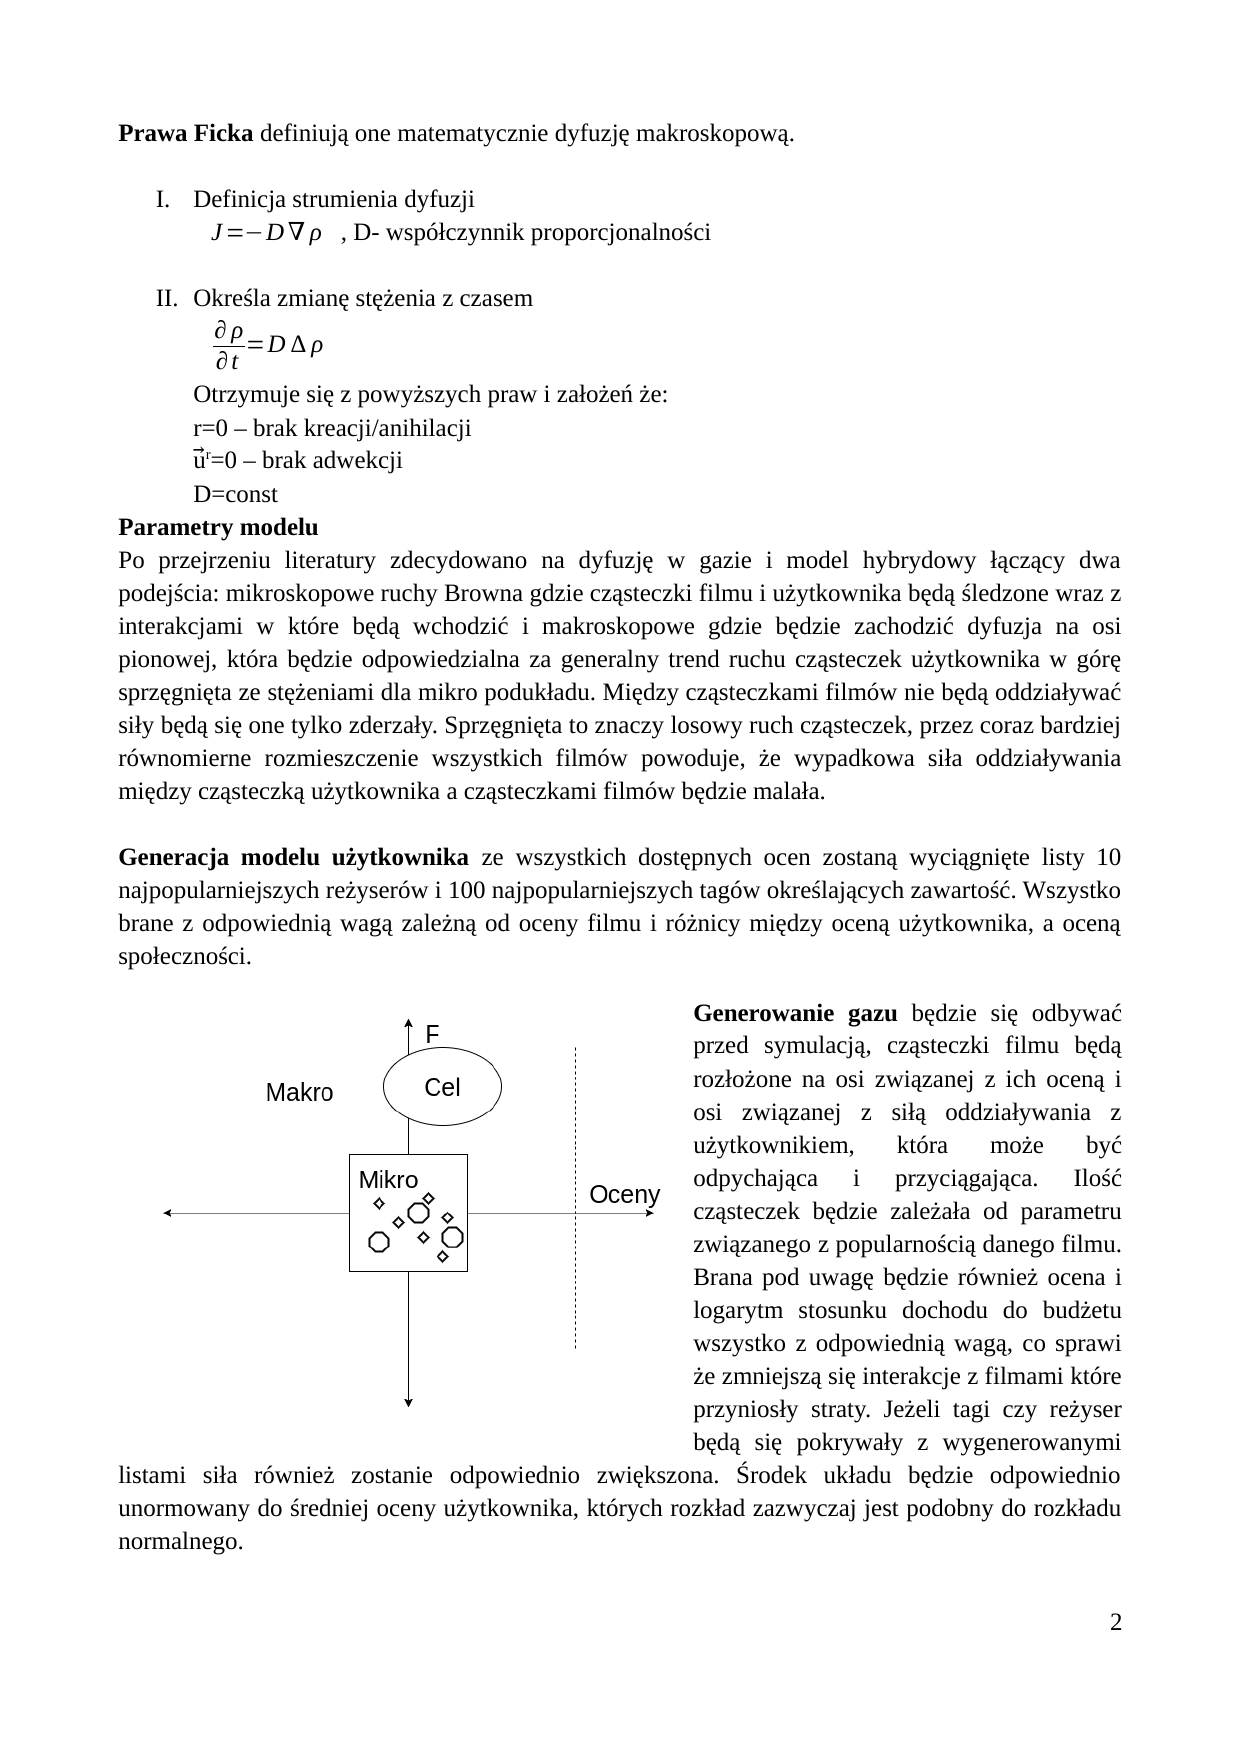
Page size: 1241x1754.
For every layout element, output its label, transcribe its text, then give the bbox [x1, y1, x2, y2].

text Generowanie gazu będzie się odbywać przed symulacją, cząsteczki filmu będą rozłożone na osi związanej z ich oceną i osi związanej z siłą oddziaływania z użytkownikiem, która może być odpychająca i przyciągająca. Ilość cząsteczek będzie zależała od parametru związanego z popularnością danego filmu. Brana pod uwagę będzie również ocena i logarytm stosunku dochodu do budżetu wszystko z odpowiednią wagą, co sprawi że zmniejszą się interakcje z filmami które przyniosły straty. Jeżeli tagi czy reżyser będą się pokrywały z wygenerowanymi listami siła również zostanie odpowiednio zwiększona. Środek układu będzie odpowiednio unormowany do średniej oceny użytkownika, których rozkład zazwyczaj jest podobny do rozkładu normalnego. [118, 998, 1122, 1555]
text Parametry modelu [118, 512, 1122, 540]
picture [154, 1010, 664, 1417]
list D=const [156, 479, 1122, 507]
list u⃗r=0 – brak adwekcji [156, 446, 1122, 474]
text Po przejrzeniu literatury zdecydowano na dyfuzję w gazie i model hybrydowy łączący dwa podejścia: mikroskopowe ruchy Browna gdzie cząsteczki filmu i użytkownika będą śledzone wraz z interakcjami w które będą wchodzić i makroskopowe gdzie będzie zachodzić dyfuzja na osi pionowej, która będzie odpowiedzialna za generalny trend ruchu cząsteczek użytkownika w górę sprzęgnięta ze stężeniami dla mikro podukładu. Między cząsteczkami filmów nie będą oddziaływać siły będą się one tylko zderzały. Sprzęgnięta to znaczy losowy ruch cząsteczek, przez coraz bardziej równomierne rozmieszczenie wszystkich filmów powoduje, że wypadkowa siła oddziaływania między cząsteczką użytkownika a cząsteczkami filmów będzie malała. [118, 545, 1122, 804]
list r=0 – brak kreacji/anihilacji [156, 413, 1122, 441]
text Prawa Ficka definiują one matematycznie dyfuzję makroskopową. [118, 118, 1122, 147]
text Generacja modelu użytkownika ze wszystkich dostępnych ocen zostaną wyciągnięte listy 10 najpopularniejszych reżyserów i 100 najpopularniejszych tagów określających zawartość. Wszystko brane z odpowiednią wagą zależną od oceny filmu i różnicy między oceną użytkownika, a oceną społeczności. [118, 842, 1122, 970]
list Określa zmianę stężenia z czasem [156, 283, 1122, 312]
list Definicja strumienia dyfuzji , D- współczynnik proporcjonalności [156, 184, 1122, 246]
list Otrzymuje się z powyższych praw i założeń że: [156, 379, 1122, 408]
